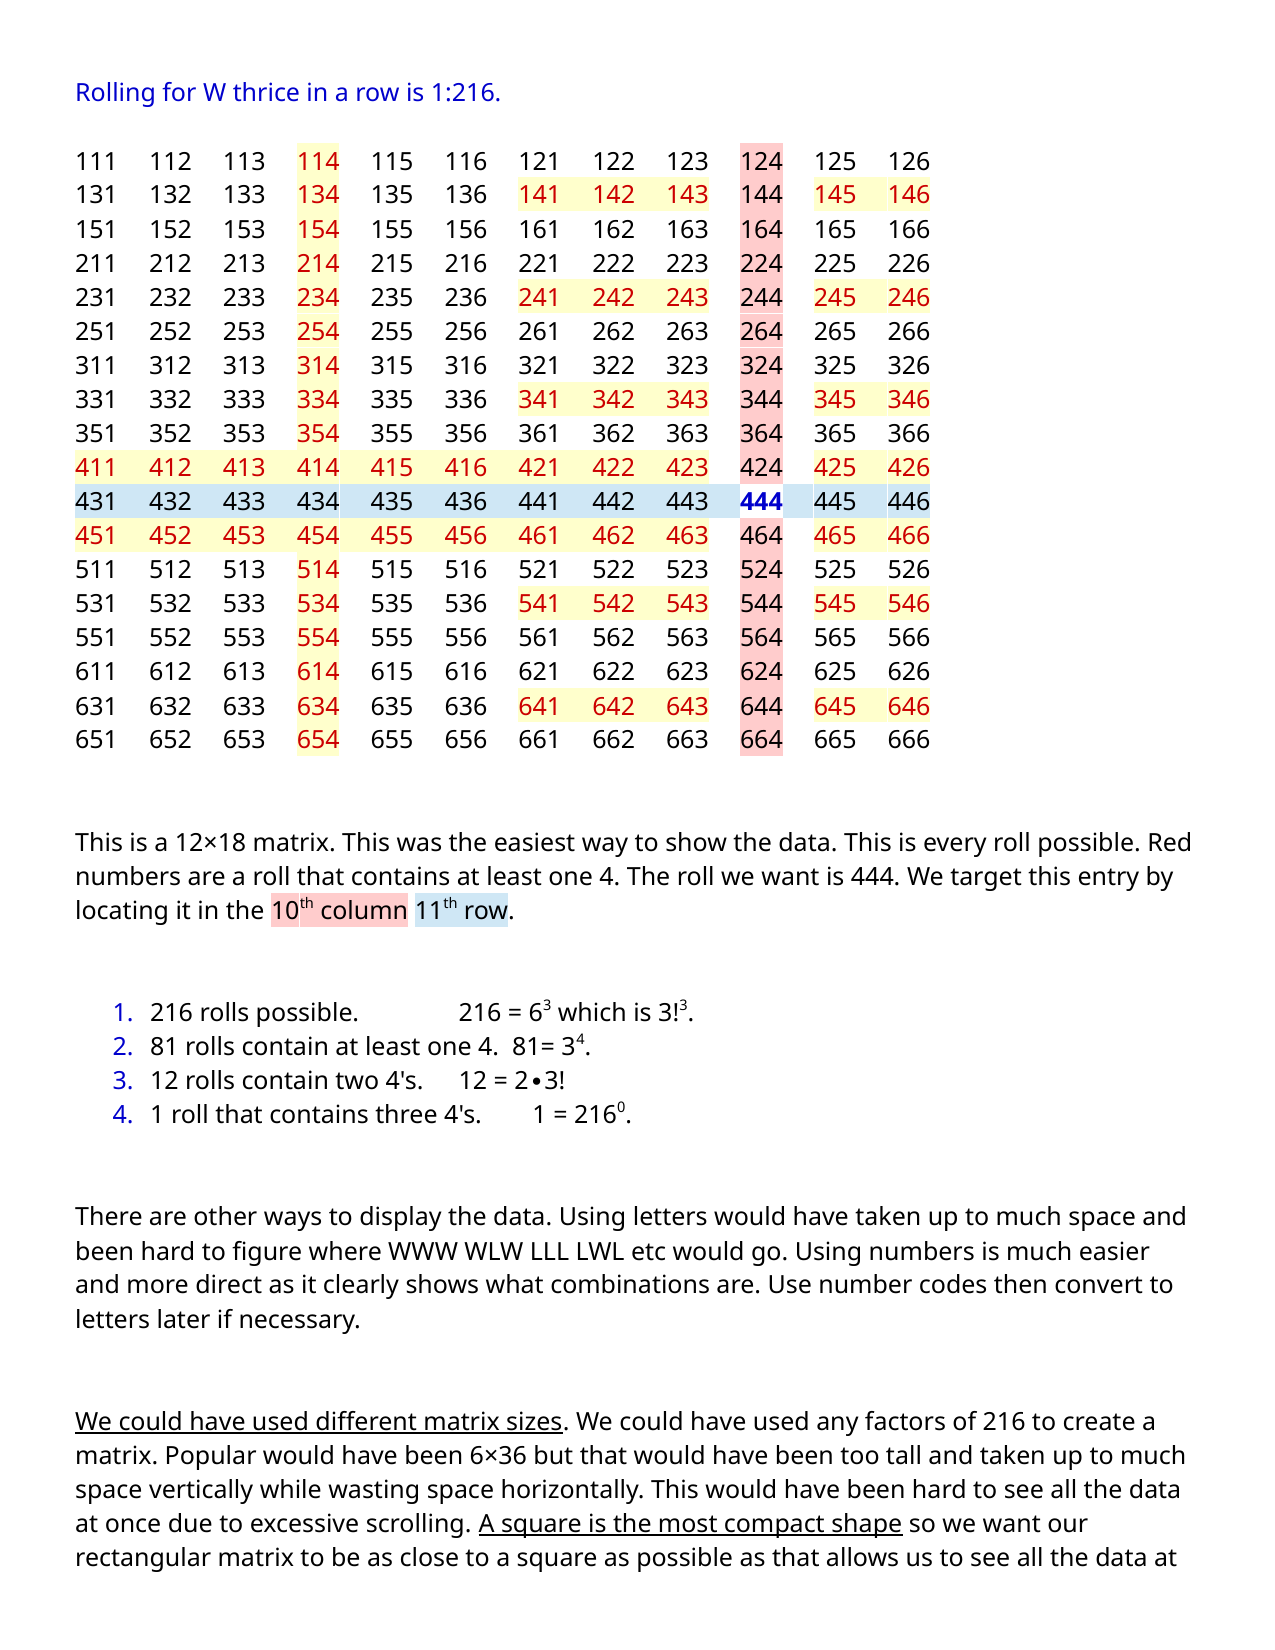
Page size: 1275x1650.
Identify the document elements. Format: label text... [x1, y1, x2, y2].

text 431 432 433 434 435 436 441 442 443 444 445 446 [75, 484, 1200, 518]
text There are other ways to display the data. Using letters would have taken up to much space and been hard to figure where WWW WLW LLL LWL etc would go. Using numbers is much easier and more direct as it clearly shows what combinations are. Use number codes then convert to letters later if necessary. [75, 1199, 1200, 1335]
list 81 rolls contain at least one 4. 81= 34. [112, 1029, 1200, 1063]
text 351 352 353 354 355 356 361 362 363 364 365 366 [75, 416, 1200, 450]
list 1 roll that contains three 4's. 1 = 2160. [112, 1097, 1200, 1131]
text 511 512 513 514 515 516 521 522 523 524 525 526 [75, 552, 1200, 586]
text 451 452 453 454 455 456 461 462 463 464 465 466 [75, 518, 1200, 552]
text 211 212 213 214 215 216 221 222 223 224 225 226 [75, 245, 1200, 279]
text This is a 12×18 matrix. This was the easiest way to show the data. This is every roll possible. Red numbers are a roll that contains at least one 4. The roll we want is 444. We target this entry by locating it in the 10th column 11th row. [75, 824, 1200, 927]
text 611 612 613 614 615 616 621 622 623 624 625 626 [75, 654, 1200, 688]
text 151 152 153 154 155 156 161 162 163 164 165 166 [75, 211, 1200, 245]
text 331 332 333 334 335 336 341 342 343 344 345 346 [75, 382, 1200, 416]
text 131 132 133 134 135 136 141 142 143 144 145 146 [75, 177, 1200, 211]
text 411 412 413 414 415 416 421 422 423 424 425 426 [75, 450, 1200, 484]
text We could have used different matrix sizes. We could have used any factors of 216 to create a matrix. Popular would have been 6×36 but that would have been too tall and taken up to much space vertically while wasting space horizontally. This would have been hard to see all the data at once due to excessive scrolling. A square is the most compact shape so we want our rectangular matrix to be as close to a square as possible as that allows us to see all the data at [75, 1403, 1200, 1574]
text 311 312 313 314 315 316 321 322 323 324 325 326 [75, 347, 1200, 382]
text 111 112 113 114 115 116 121 122 123 124 125 126 [75, 143, 1200, 177]
text 651 652 653 654 655 656 661 662 663 664 665 666 [75, 722, 1200, 756]
text Rolling for W thrice in a row is 1:216. [75, 75, 1200, 109]
text 531 532 533 534 535 536 541 542 543 544 545 546 [75, 586, 1200, 620]
text 231 232 233 234 235 236 241 242 243 244 245 246 [75, 279, 1200, 313]
list 12 rolls contain two 4's. 12 = 2∙3! [112, 1063, 1200, 1097]
list 216 rolls possible. 216 = 63 which is 3!3. [112, 995, 1200, 1029]
text 251 252 253 254 255 256 261 262 263 264 265 266 [75, 313, 1200, 347]
text 551 552 553 554 555 556 561 562 563 564 565 566 [75, 620, 1200, 654]
text 631 632 633 634 635 636 641 642 643 644 645 646 [75, 688, 1200, 722]
